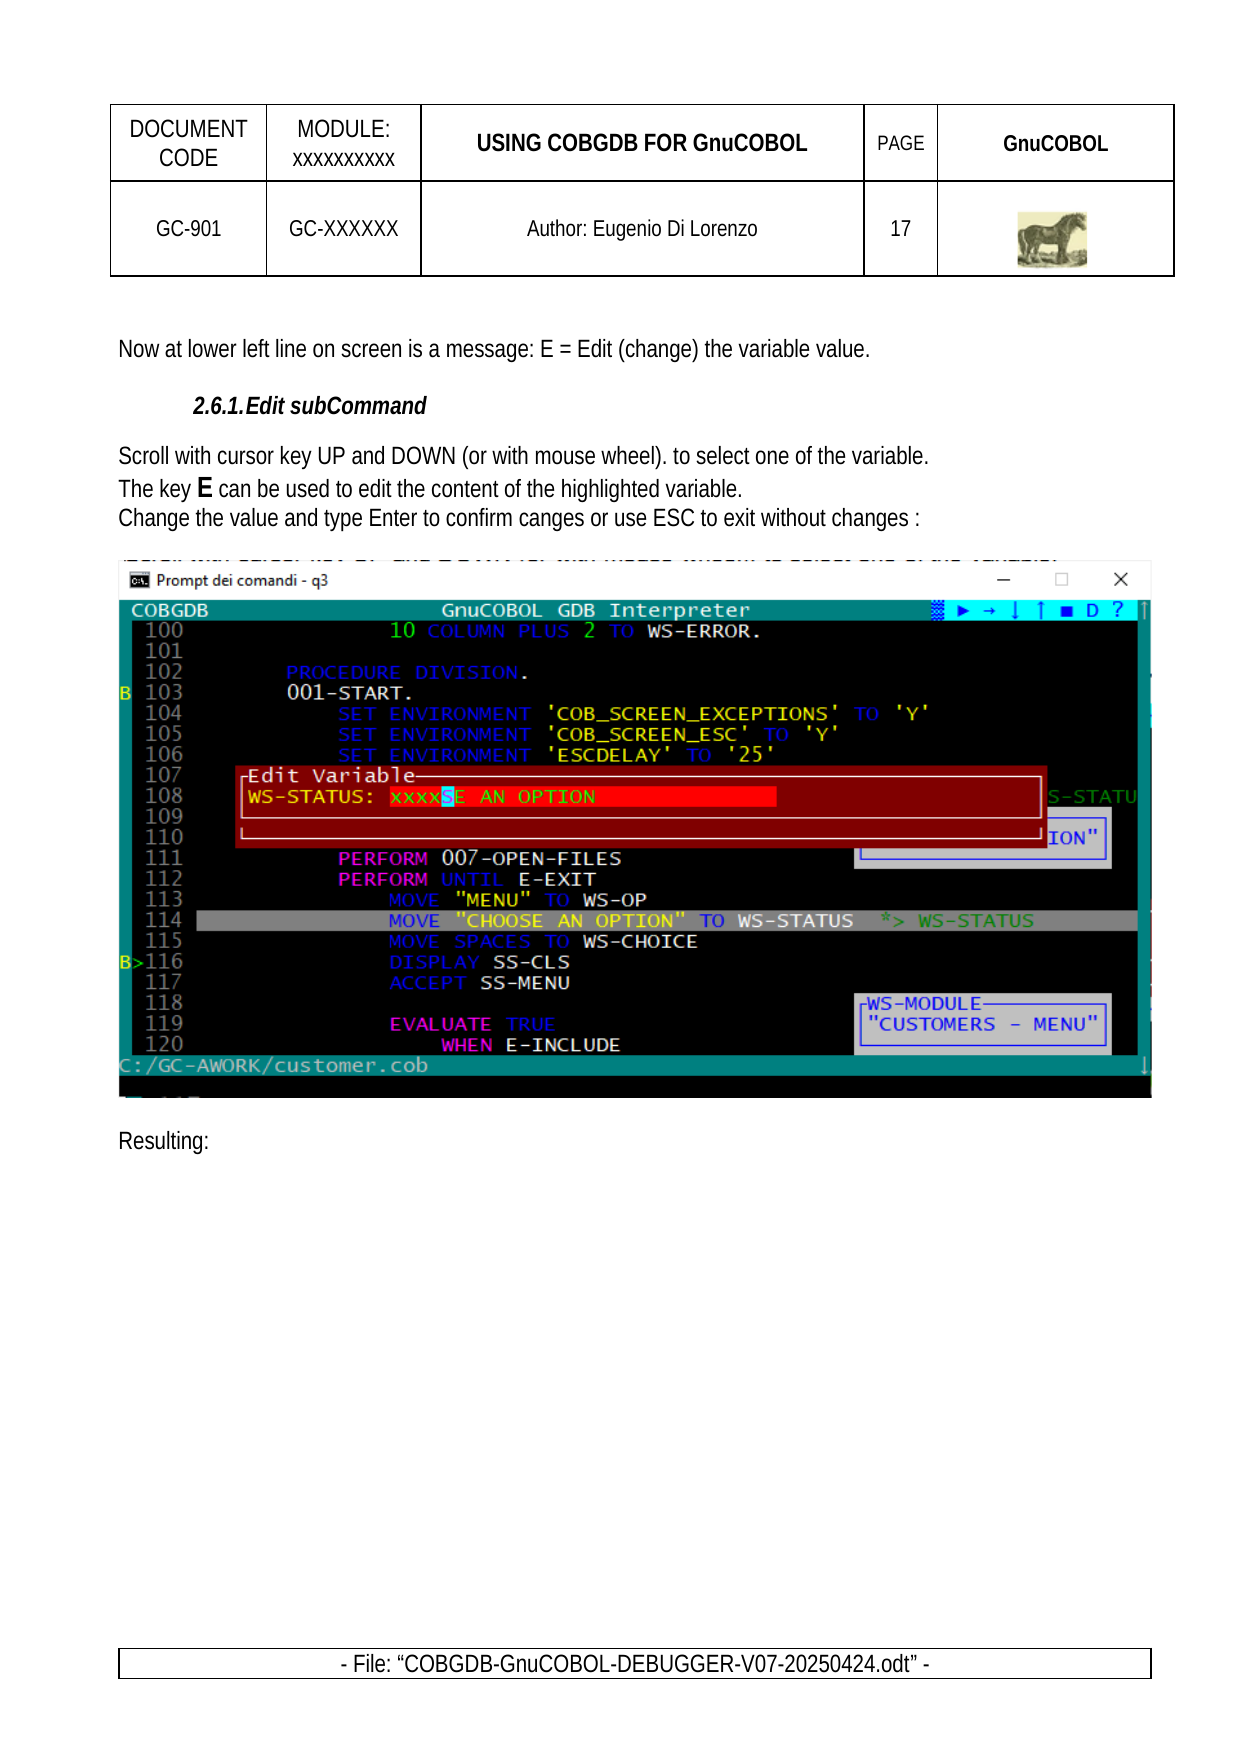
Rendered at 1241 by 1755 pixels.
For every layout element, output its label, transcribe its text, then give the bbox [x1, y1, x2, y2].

text The key E can be used to edit the content of the highlighted variable. [118, 470, 1152, 503]
text Change the value and type Enter to confirm canges or use ESC to exit without changes : [118, 503, 1152, 532]
text Resulting: [118, 1126, 1152, 1155]
text Scroll with cursor key UP and DOWN (or with mouse wheel). to select one of the variable. [118, 441, 1152, 470]
text Now at lower left line on screen is a message: E = Edit (change) the variable value. [118, 334, 1152, 362]
subtitle Edit subCommand [193, 391, 1152, 420]
